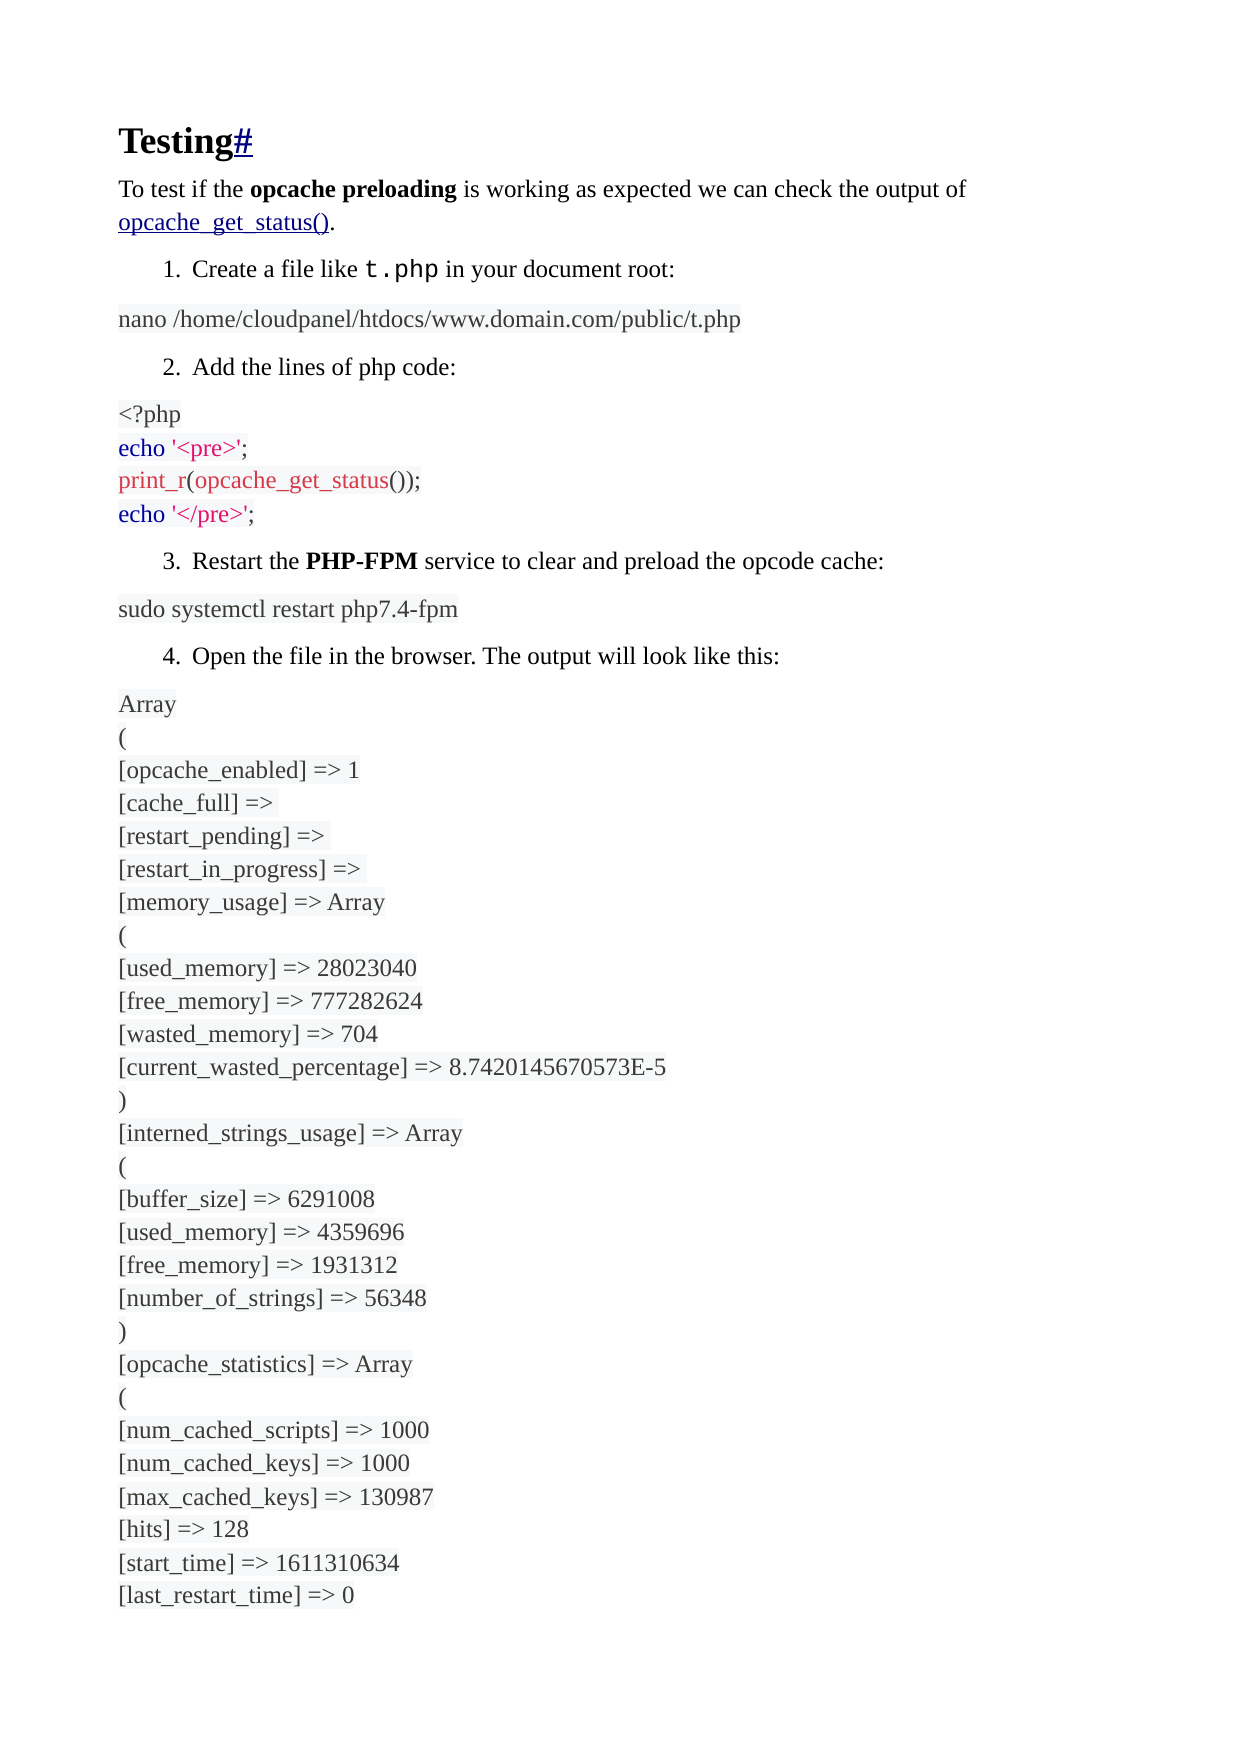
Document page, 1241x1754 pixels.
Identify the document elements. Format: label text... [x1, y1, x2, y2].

text [buffer_size] => 6291008 [118, 1184, 1122, 1213]
text print_r(opcache_get_status()); [118, 466, 1122, 494]
text [interned_strings_usage] => Array [118, 1118, 1122, 1147]
text To test if the opcache preloading is working as expected we can check the output of opcache_get_status(). [118, 174, 1122, 236]
text ( [118, 920, 1122, 949]
text [max_cached_keys] => 130987 [118, 1482, 1122, 1510]
list Create a file like t.php in your document root: [162, 254, 1122, 285]
text [restart_pending] => [118, 821, 1122, 850]
text [opcache_enabled] => 1 [118, 755, 1122, 784]
text [restart_in_progress] => [118, 854, 1122, 883]
text ( [118, 1151, 1122, 1180]
text [hits] => 128 [118, 1514, 1122, 1543]
text [free_memory] => 777282624 [118, 986, 1122, 1015]
text nano /home/cloudpanel/htdocs/www.domain.com/public/t.php [118, 304, 1122, 333]
text <?php [118, 399, 1122, 428]
list Restart the PHP-FPM service to clear and preload the opcode cache: [162, 546, 1122, 575]
text echo '</pre>'; [118, 499, 1122, 527]
text [free_memory] => 1931312 [118, 1250, 1122, 1279]
text [number_of_strings] => 56348 [118, 1283, 1122, 1312]
text ( [118, 722, 1122, 751]
text [num_cached_scripts] => 1000 [118, 1416, 1122, 1444]
text Array [118, 689, 1122, 718]
text [opcache_statistics] => Array [118, 1349, 1122, 1378]
text [last_restart_time] => 0 [118, 1581, 1122, 1609]
text sudo systemctl restart php7.4-fpm [118, 594, 1122, 623]
text ( [118, 1382, 1122, 1411]
list Add the lines of php code: [162, 352, 1122, 381]
text [used_memory] => 4359696 [118, 1217, 1122, 1246]
list Open the file in the browser. The output will look like this: [162, 641, 1122, 670]
text [current_wasted_percentage] => 8.7420145670573E-5 [118, 1052, 1122, 1081]
text ) [118, 1316, 1122, 1345]
subtitle Testing# [118, 118, 1122, 161]
text [wasted_memory] => 704 [118, 1019, 1122, 1048]
text [num_cached_keys] => 1000 [118, 1448, 1122, 1477]
text ) [118, 1085, 1122, 1114]
text [cache_full] => [118, 788, 1122, 817]
text [start_time] => 1611310634 [118, 1548, 1122, 1576]
text [used_memory] => 28023040 [118, 953, 1122, 982]
text echo '<pre>'; [118, 433, 1122, 461]
text [memory_usage] => Array [118, 887, 1122, 916]
